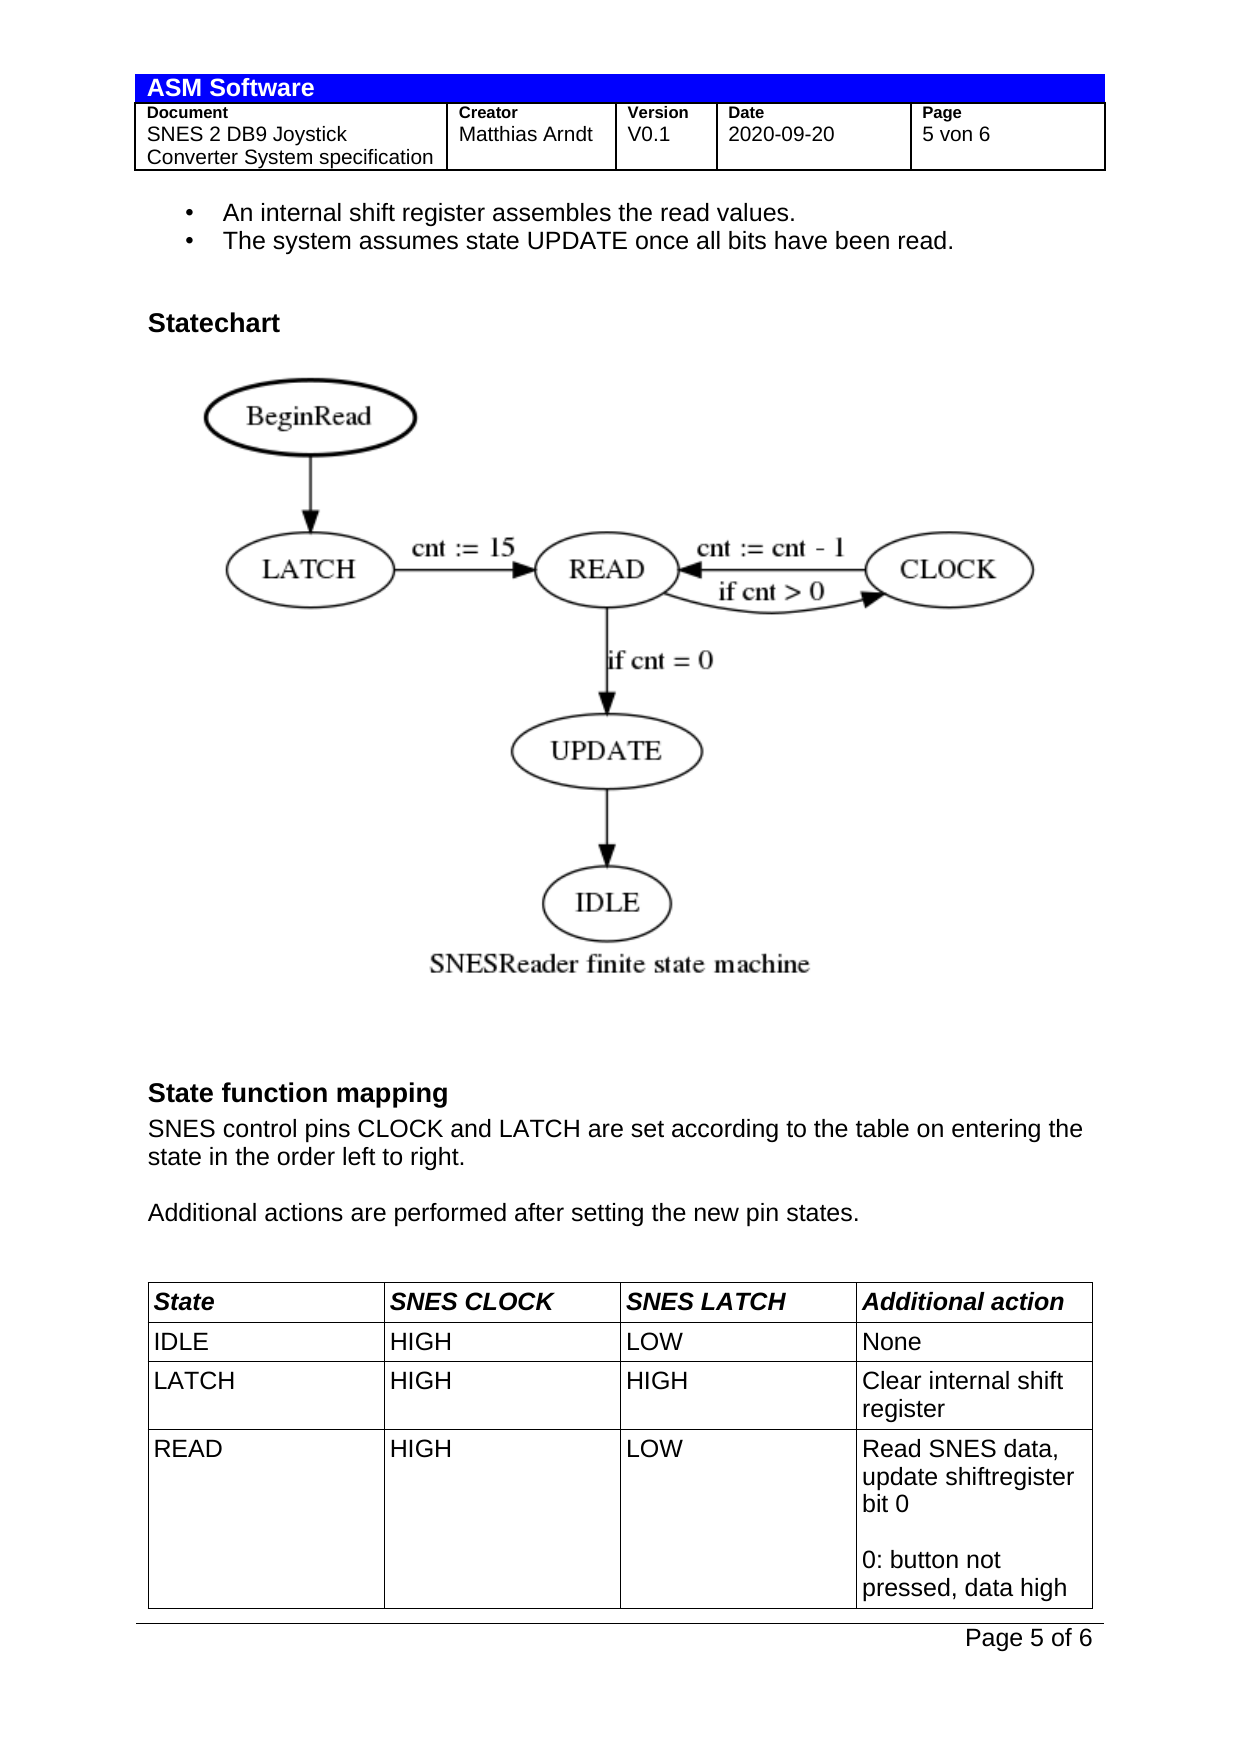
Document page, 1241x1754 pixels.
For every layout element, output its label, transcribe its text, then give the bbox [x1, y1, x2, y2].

table_header SNES LATCH [621, 1283, 856, 1322]
table_cell HIGH [385, 1430, 620, 1608]
table_cell HIGH [385, 1323, 620, 1361]
table_cell IDLE [149, 1323, 384, 1361]
table_cell READ [149, 1430, 384, 1608]
table_cell Read SNES data, update shiftregister bit 0 0: button not pressed, data high [857, 1430, 1092, 1608]
subtitle Statechart [148, 308, 1092, 338]
table_cell HIGH [621, 1362, 856, 1428]
table_cell LOW [621, 1323, 856, 1361]
text SNES control pins CLOCK and LATCH are set according to the table on entering the state in the order left to right. Additional actions are performed after setting the new pin states. [148, 1115, 1092, 1282]
table_cell LOW [621, 1430, 856, 1608]
table_cell LATCH [149, 1362, 384, 1428]
list The system assumes state UPDATE once all bits have been read. [185, 227, 1092, 255]
table_cell HIGH [385, 1362, 620, 1428]
subtitle State function mapping [148, 1078, 1092, 1108]
list An internal shift register assembles the read values. [185, 199, 1092, 227]
table_header Additional action [857, 1283, 1092, 1322]
table_cell None [857, 1323, 1092, 1361]
picture [198, 372, 1042, 998]
table_cell Clear internal shift register [857, 1362, 1092, 1428]
table_header State [149, 1283, 384, 1322]
table_header SNES CLOCK [385, 1283, 620, 1322]
